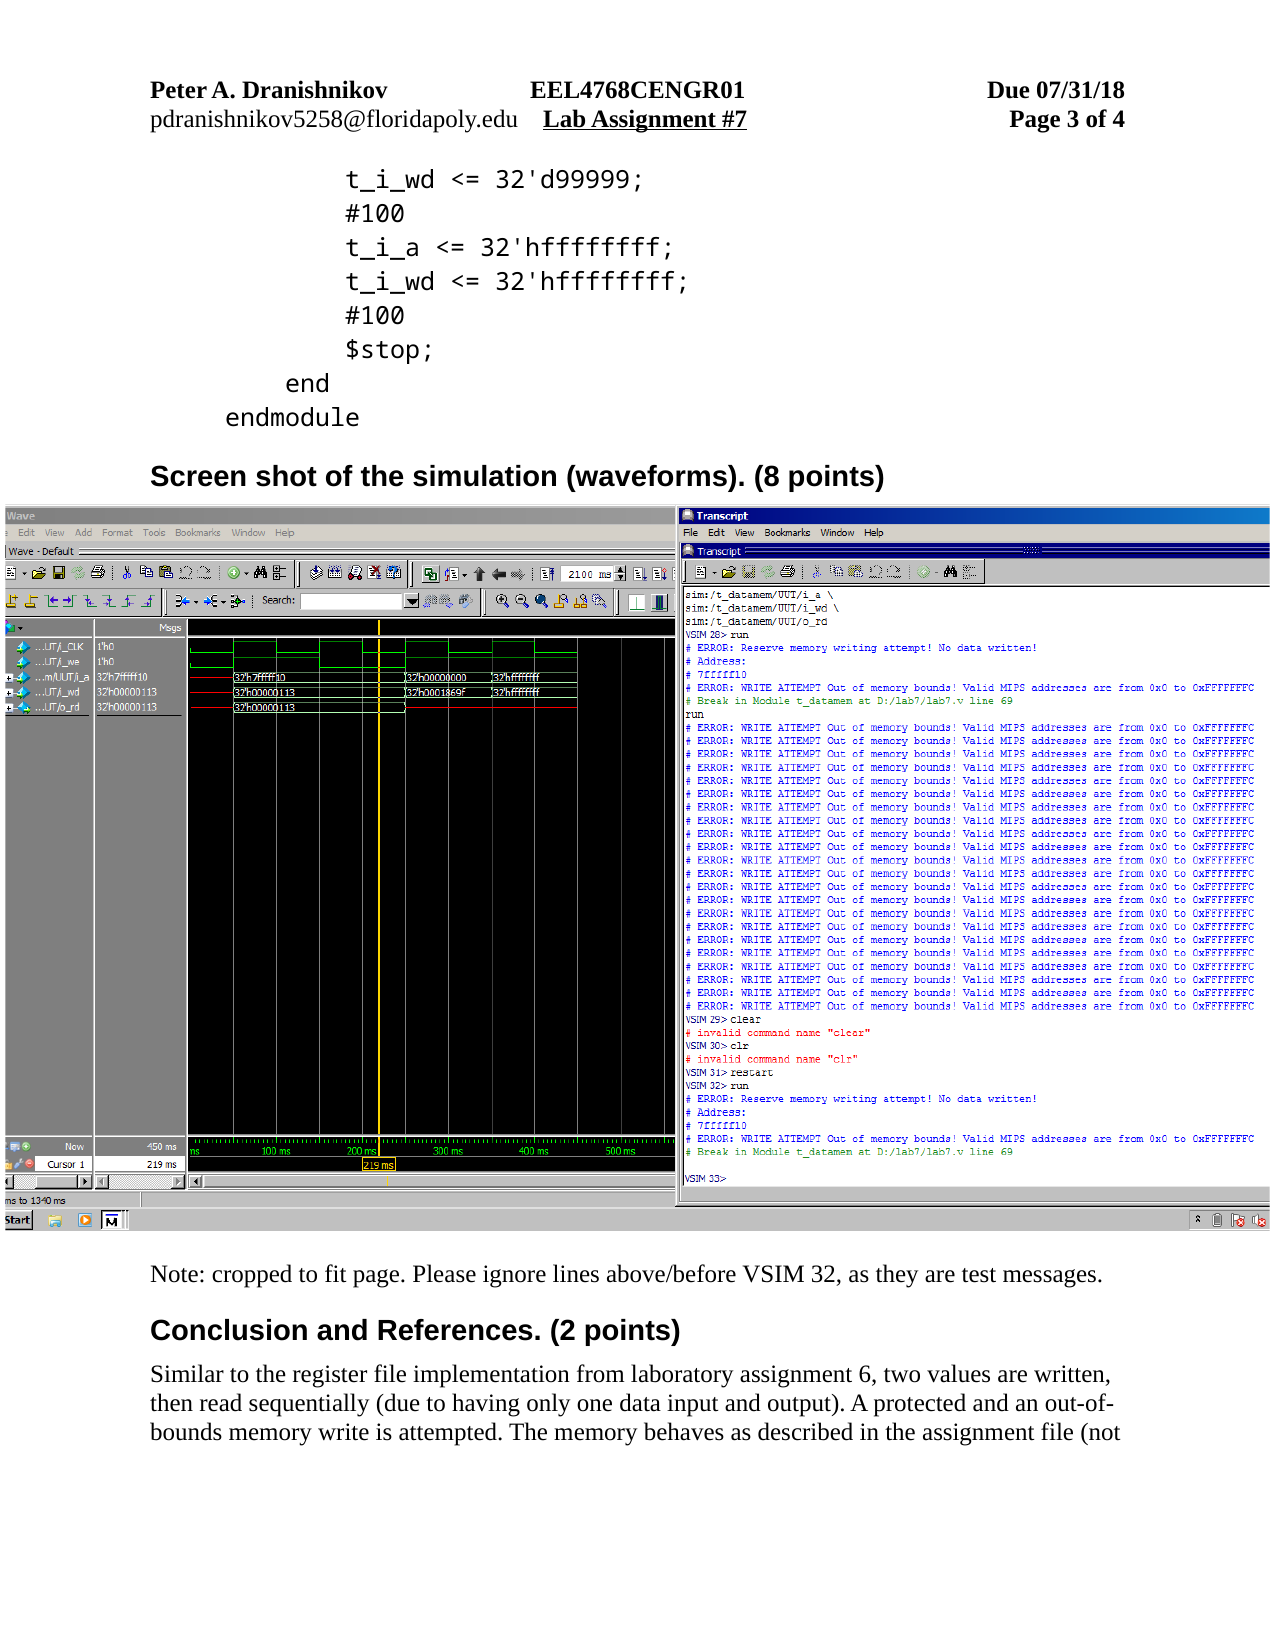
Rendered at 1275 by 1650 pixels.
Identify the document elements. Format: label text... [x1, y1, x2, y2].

picture [5, 504, 1270, 1231]
text #100 [225, 195, 1125, 229]
text t_i_wd <= 32'hffffffff; [225, 263, 1125, 297]
text endmodule [225, 400, 1125, 434]
text t_i_wd <= 32'd99999; [225, 161, 1125, 195]
text #100 [225, 297, 1125, 332]
subtitle Conclusion and References. (2 points) [150, 1313, 1125, 1347]
subtitle Screen shot of the simulation (waveforms). (8 points) [150, 459, 1125, 492]
text $stop; [225, 332, 1125, 366]
text t_i_a <= 32'hffffffff; [225, 229, 1125, 263]
text Similar to the register file implementation from laboratory assignment 6, two values are written, then read sequentially (due to having only one data input and output). A protected and an out-of-bounds memory write is attempted. The memory behaves as described in the assignment file (not [150, 1359, 1125, 1445]
text Note: cropped to fit page. Please ignore lines above/before VSIM 32, as they are test messages. [150, 1231, 1125, 1288]
text end [225, 366, 1125, 400]
